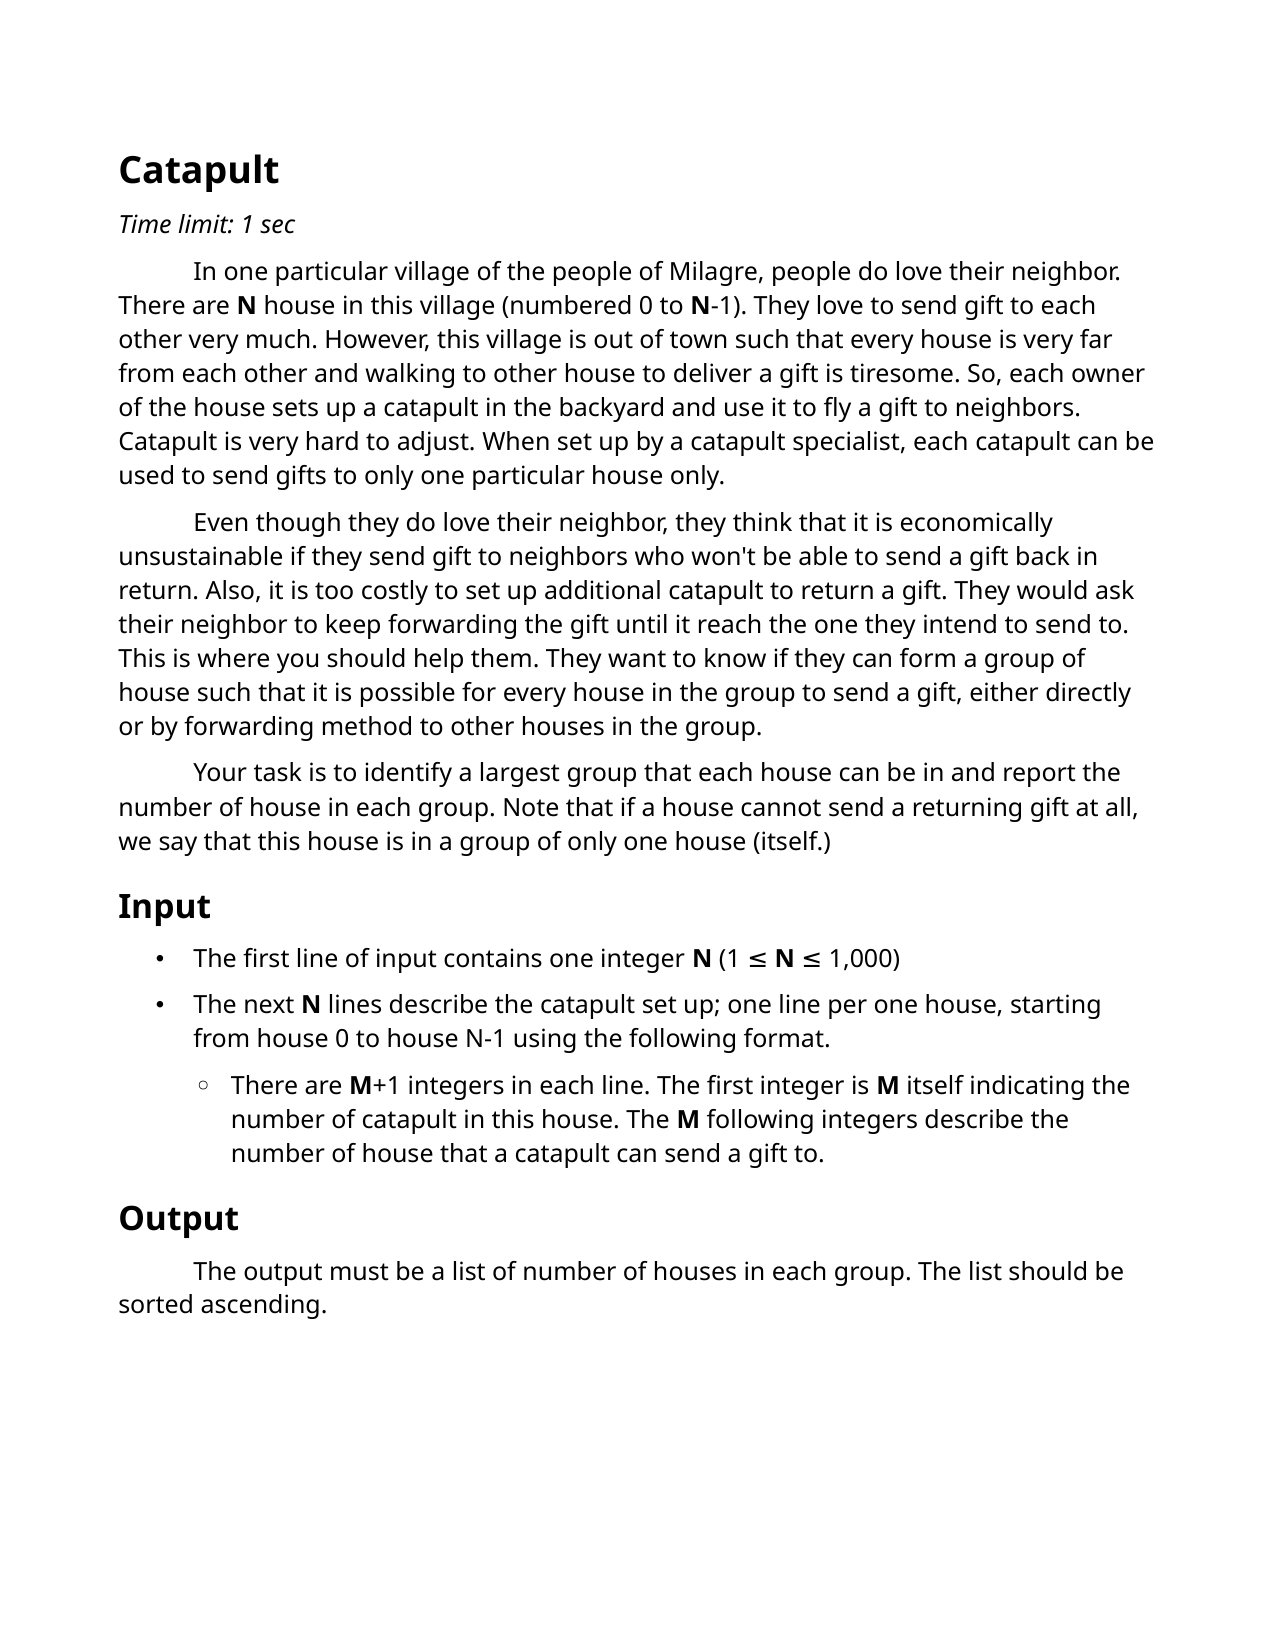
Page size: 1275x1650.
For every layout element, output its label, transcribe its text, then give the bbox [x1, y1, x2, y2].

text Time limit: 1 sec [118, 207, 1157, 241]
title Catapult [118, 143, 1157, 194]
list The first line of input contains one integer N (1 ≤ N ≤ 1,000) [156, 941, 1157, 974]
text In one particular village of the people of Milagre, people do love their neighbor. There are N house in this village (numbered 0 to N-1). They love to send gift to each other very much. However, this village is out of town such that every house is very far from each other and walking to other house to deliver a gift is tiresome. So, each owner of the house sets up a catapult in the backyard and use it to fly a gift to neighbors. Catapult is very hard to adjust. When set up by a catapult specialist, each catapult can be used to send gifts to only one particular house only. [118, 253, 1157, 492]
subtitle Input [118, 882, 1157, 928]
list There are M+1 integers in each line. The first integer is M itself indicating the number of catapult in this house. The M following integers describe the number of house that a catapult can send a gift to. [193, 1068, 1157, 1170]
text Your task is to identify a largest group that each house can be in and report the number of house in each group. Note that if a house cannot send a returning gift at all, we say that this house is in a group of only one house (itself.) [118, 755, 1157, 857]
subtitle Output [118, 1195, 1157, 1241]
text The output must be a list of number of houses in each group. The list should be sorted ascending. [118, 1253, 1157, 1321]
list The next N lines describe the catapult set up; one line per one house, starting from house 0 to house N-1 using the following format. [156, 987, 1157, 1055]
text Even though they do love their neighbor, they think that it is economically unsustainable if they send gift to neighbors who won't be able to send a gift back in return. Also, it is too costly to set up additional catapult to return a gift. They would ask their neighbor to keep forwarding the gift until it reach the one they intend to send to. This is where you should help them. They want to know if they can form a group of house such that it is possible for every house in the group to send a gift, either directly or by forwarding method to other houses in the group. [118, 504, 1157, 743]
